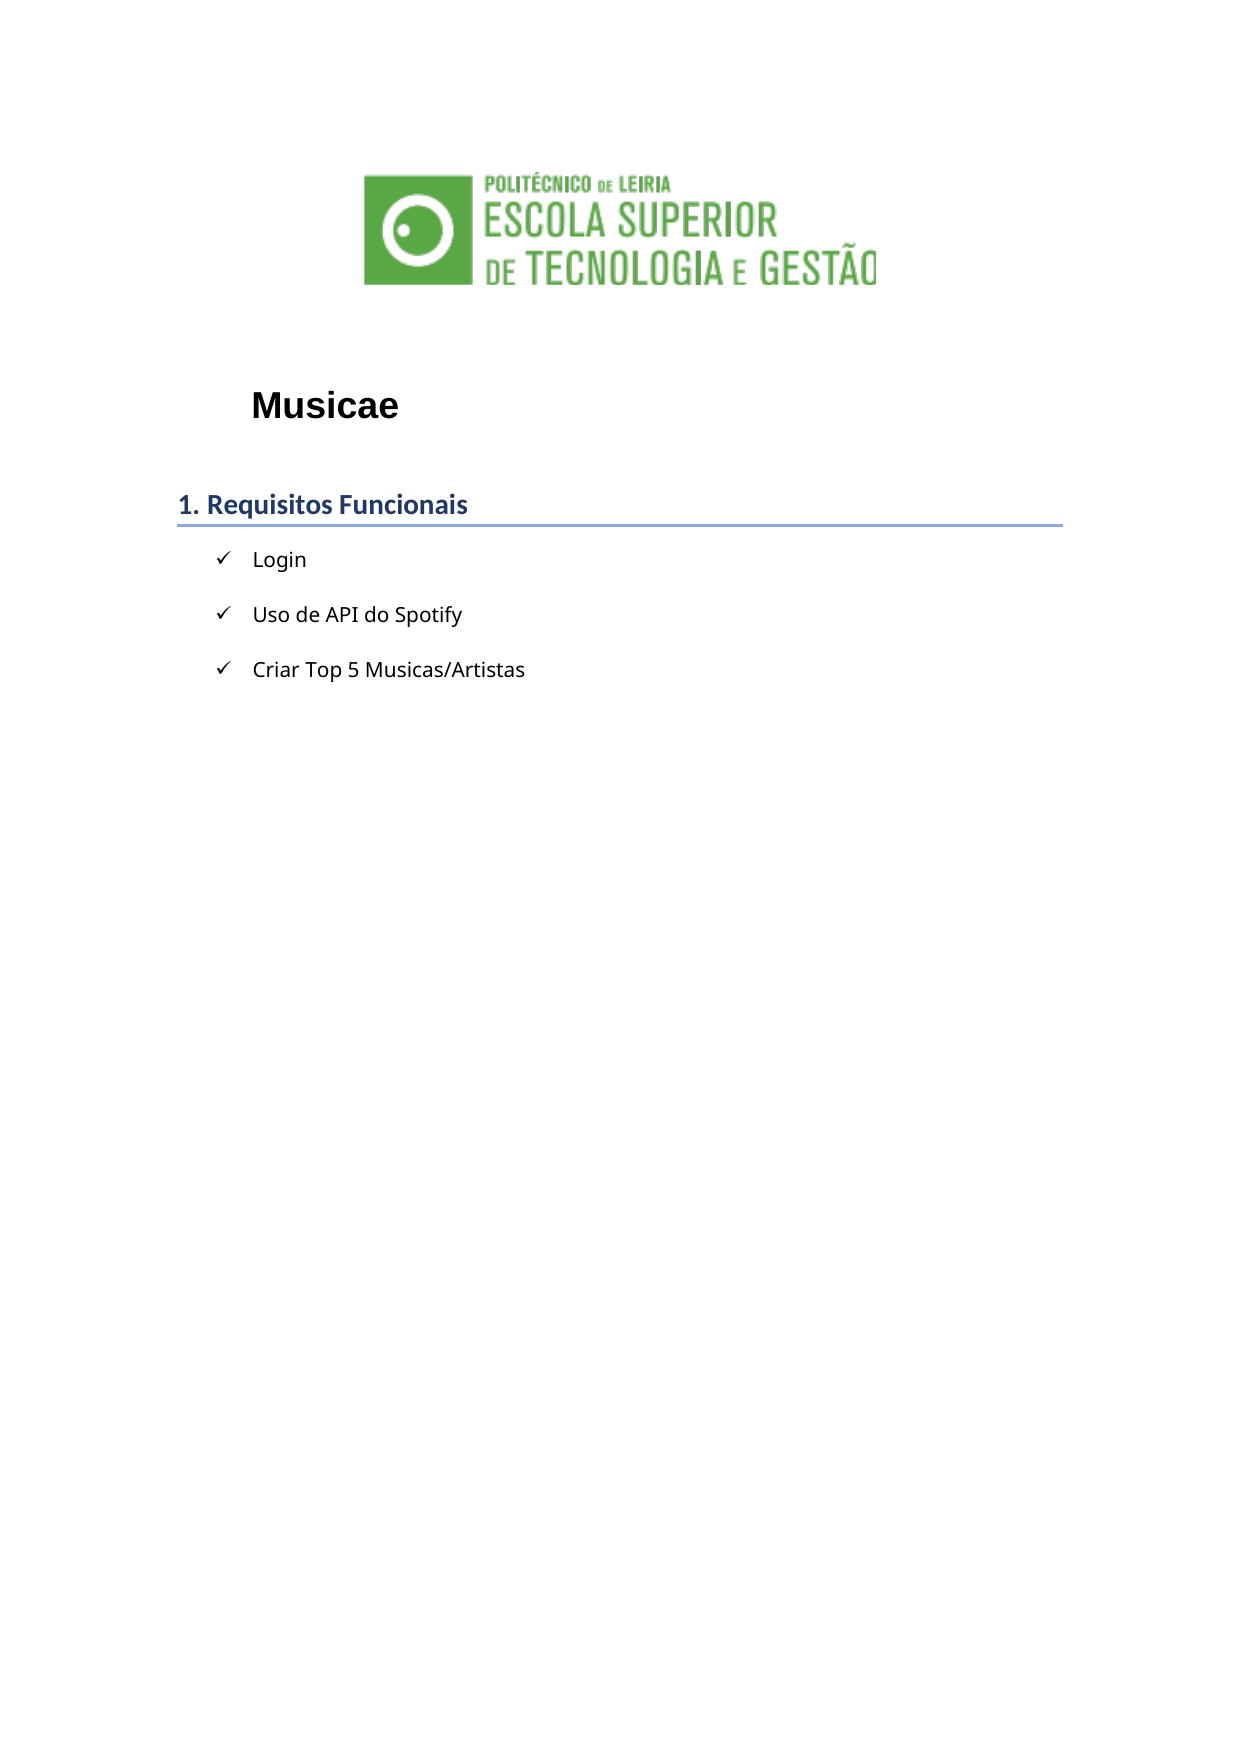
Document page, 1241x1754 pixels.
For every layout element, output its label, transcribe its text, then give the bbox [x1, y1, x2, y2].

list Requisitos Funcionais [177, 486, 1063, 524]
text Musicae [177, 383, 1063, 427]
list Login [215, 545, 1063, 573]
list Uso de API do Spotify [215, 600, 1063, 628]
list Criar Top 5 Musicas/Artistas [215, 655, 1063, 683]
